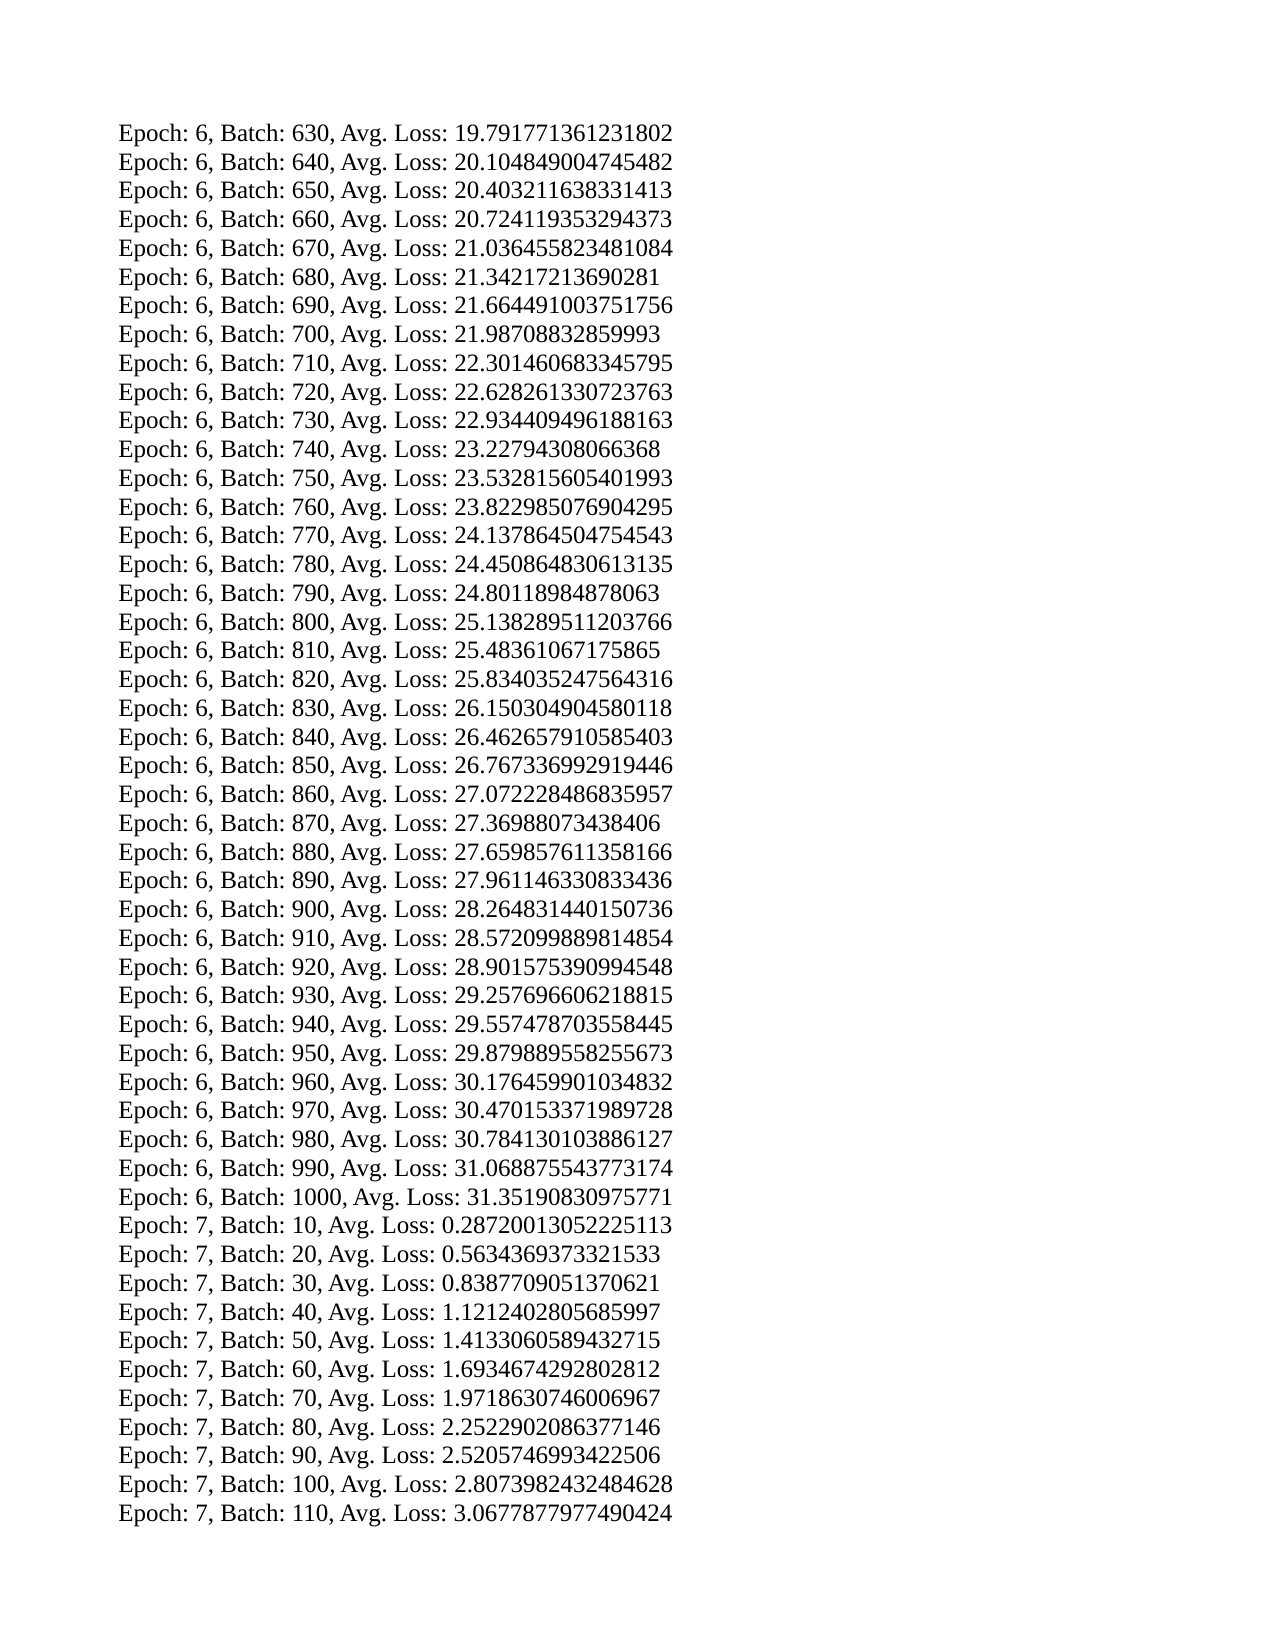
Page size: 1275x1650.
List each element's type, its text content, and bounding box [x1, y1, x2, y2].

text Epoch: 6, Batch: 920, Avg. Loss: 28.901575390994548 [118, 952, 1157, 981]
text Epoch: 7, Batch: 90, Avg. Loss: 2.5205746993422506 [118, 1441, 1157, 1469]
text Epoch: 7, Batch: 60, Avg. Loss: 1.6934674292802812 [118, 1354, 1157, 1383]
text Epoch: 7, Batch: 80, Avg. Loss: 2.2522902086377146 [118, 1412, 1157, 1441]
text Epoch: 7, Batch: 50, Avg. Loss: 1.4133060589432715 [118, 1326, 1157, 1354]
text Epoch: 6, Batch: 980, Avg. Loss: 30.784130103886127 [118, 1124, 1157, 1153]
text Epoch: 7, Batch: 10, Avg. Loss: 0.28720013052225113 [118, 1211, 1157, 1239]
text Epoch: 6, Batch: 990, Avg. Loss: 31.068875543773174 [118, 1153, 1157, 1182]
text Epoch: 6, Batch: 650, Avg. Loss: 20.403211638331413 [118, 176, 1157, 204]
text Epoch: 6, Batch: 870, Avg. Loss: 27.36988073438406 [118, 808, 1157, 837]
text Epoch: 7, Batch: 30, Avg. Loss: 0.8387709051370621 [118, 1268, 1157, 1297]
text Epoch: 6, Batch: 740, Avg. Loss: 23.22794308066368 [118, 434, 1157, 463]
text Epoch: 7, Batch: 100, Avg. Loss: 2.8073982432484628 [118, 1469, 1157, 1498]
text Epoch: 6, Batch: 690, Avg. Loss: 21.664491003751756 [118, 291, 1157, 319]
text Epoch: 6, Batch: 880, Avg. Loss: 27.659857611358166 [118, 837, 1157, 866]
text Epoch: 6, Batch: 750, Avg. Loss: 23.532815605401993 [118, 463, 1157, 492]
text Epoch: 6, Batch: 700, Avg. Loss: 21.98708832859993 [118, 319, 1157, 348]
text Epoch: 6, Batch: 940, Avg. Loss: 29.557478703558445 [118, 1009, 1157, 1038]
text Epoch: 6, Batch: 970, Avg. Loss: 30.470153371989728 [118, 1096, 1157, 1124]
text Epoch: 7, Batch: 40, Avg. Loss: 1.1212402805685997 [118, 1297, 1157, 1326]
text Epoch: 6, Batch: 1000, Avg. Loss: 31.35190830975771 [118, 1182, 1157, 1211]
text Epoch: 6, Batch: 900, Avg. Loss: 28.264831440150736 [118, 894, 1157, 923]
text Epoch: 6, Batch: 730, Avg. Loss: 22.934409496188163 [118, 406, 1157, 434]
text Epoch: 6, Batch: 960, Avg. Loss: 30.176459901034832 [118, 1067, 1157, 1096]
text Epoch: 6, Batch: 770, Avg. Loss: 24.137864504754543 [118, 521, 1157, 549]
text Epoch: 6, Batch: 810, Avg. Loss: 25.48361067175865 [118, 636, 1157, 664]
text Epoch: 6, Batch: 720, Avg. Loss: 22.628261330723763 [118, 377, 1157, 406]
text Epoch: 6, Batch: 680, Avg. Loss: 21.34217213690281 [118, 262, 1157, 291]
text Epoch: 6, Batch: 890, Avg. Loss: 27.961146330833436 [118, 866, 1157, 894]
text Epoch: 6, Batch: 670, Avg. Loss: 21.036455823481084 [118, 233, 1157, 262]
text Epoch: 6, Batch: 950, Avg. Loss: 29.879889558255673 [118, 1038, 1157, 1067]
text Epoch: 6, Batch: 840, Avg. Loss: 26.462657910585403 [118, 722, 1157, 751]
text Epoch: 6, Batch: 660, Avg. Loss: 20.724119353294373 [118, 204, 1157, 233]
text Epoch: 6, Batch: 640, Avg. Loss: 20.104849004745482 [118, 147, 1157, 176]
text Epoch: 6, Batch: 910, Avg. Loss: 28.572099889814854 [118, 923, 1157, 952]
text Epoch: 7, Batch: 70, Avg. Loss: 1.9718630746006967 [118, 1383, 1157, 1412]
text Epoch: 6, Batch: 710, Avg. Loss: 22.301460683345795 [118, 348, 1157, 377]
text Epoch: 6, Batch: 860, Avg. Loss: 27.072228486835957 [118, 779, 1157, 808]
text Epoch: 6, Batch: 790, Avg. Loss: 24.80118984878063 [118, 578, 1157, 607]
text Epoch: 6, Batch: 850, Avg. Loss: 26.767336992919446 [118, 751, 1157, 779]
text Epoch: 6, Batch: 930, Avg. Loss: 29.257696606218815 [118, 981, 1157, 1009]
text Epoch: 7, Batch: 20, Avg. Loss: 0.5634369373321533 [118, 1239, 1157, 1268]
text Epoch: 6, Batch: 820, Avg. Loss: 25.834035247564316 [118, 664, 1157, 693]
text Epoch: 6, Batch: 780, Avg. Loss: 24.450864830613135 [118, 549, 1157, 578]
text Epoch: 6, Batch: 630, Avg. Loss: 19.791771361231802 [118, 118, 1157, 147]
text Epoch: 6, Batch: 760, Avg. Loss: 23.822985076904295 [118, 492, 1157, 521]
text Epoch: 7, Batch: 110, Avg. Loss: 3.0677877977490424 [118, 1498, 1157, 1527]
text Epoch: 6, Batch: 830, Avg. Loss: 26.150304904580118 [118, 693, 1157, 722]
text Epoch: 6, Batch: 800, Avg. Loss: 25.138289511203766 [118, 607, 1157, 636]
